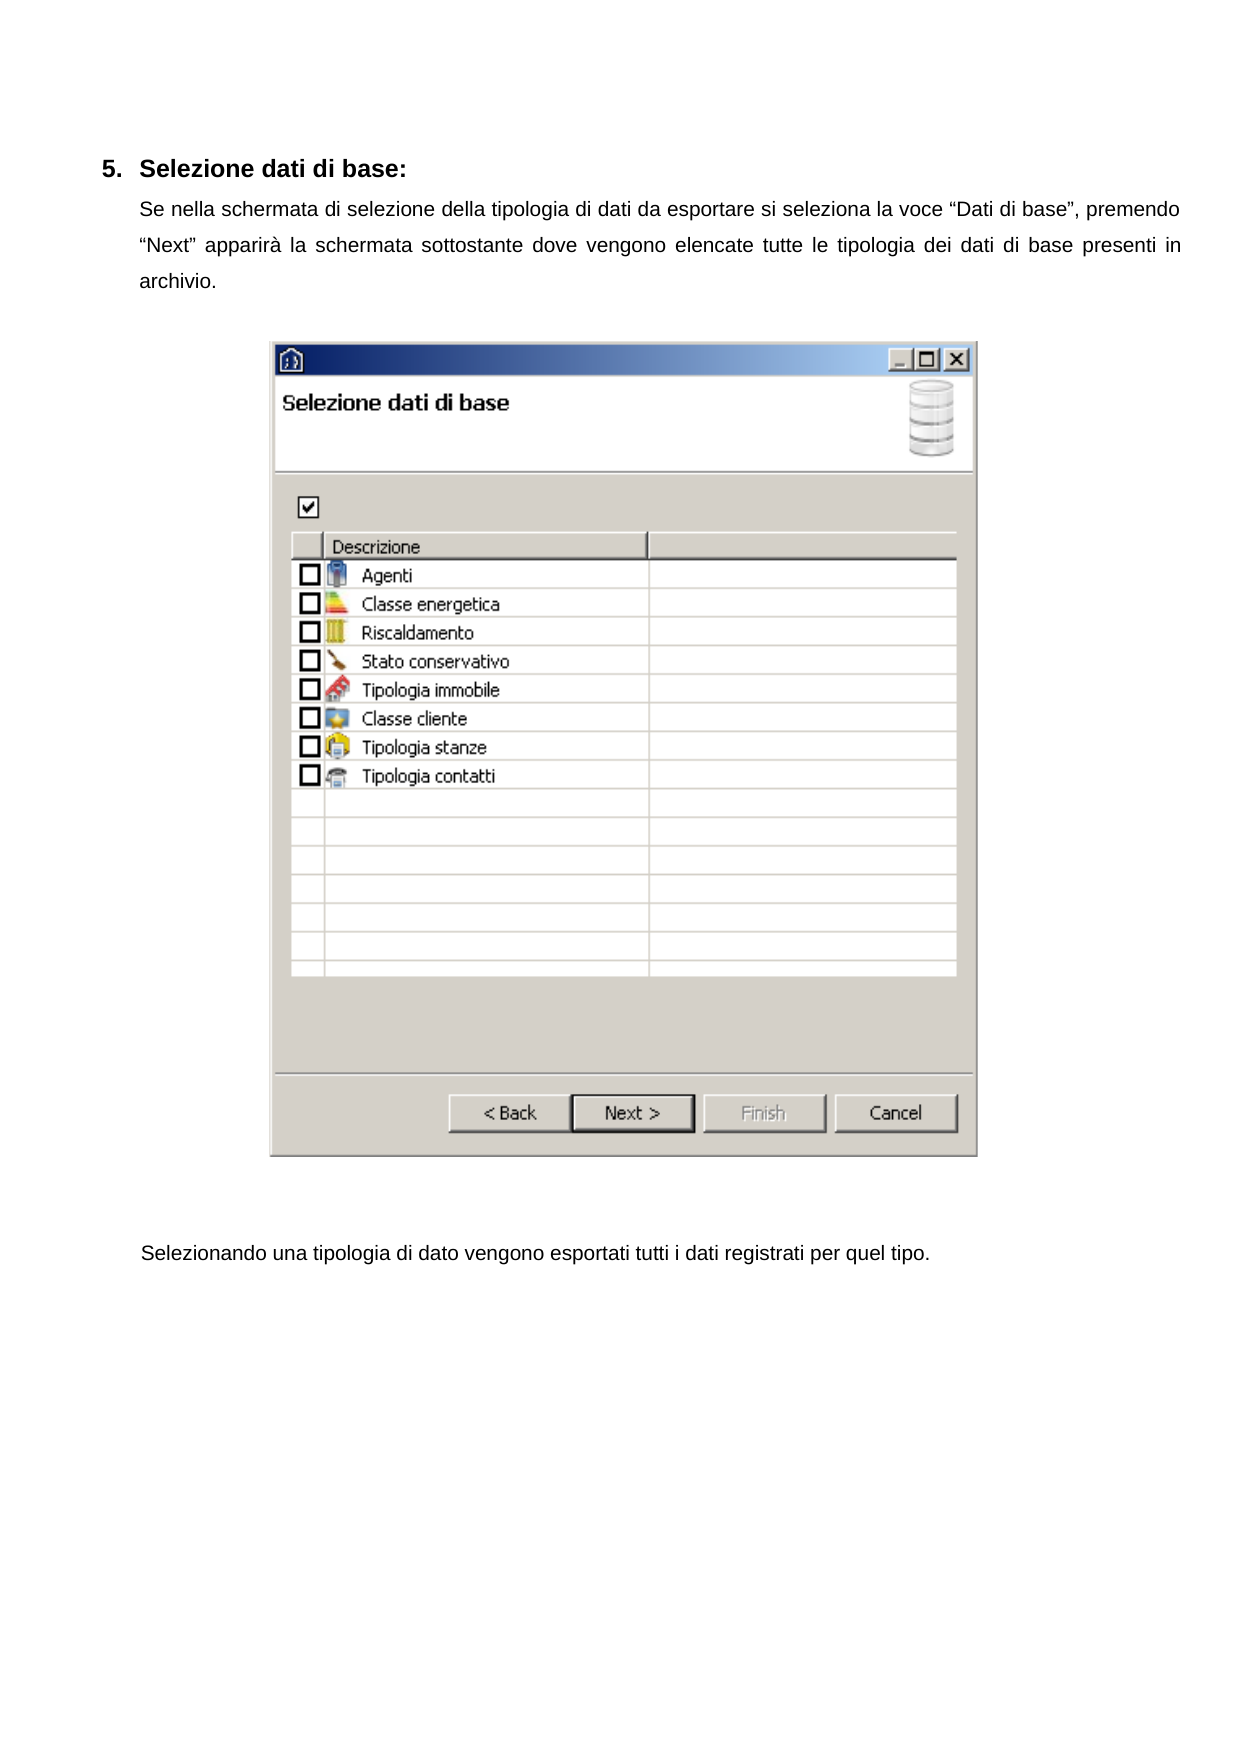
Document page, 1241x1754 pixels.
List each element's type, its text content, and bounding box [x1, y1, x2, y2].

picture [269, 341, 978, 1157]
text Selezionando una tipologia di dato vengono esportati tutti i dati registrati per quel tipo. [141, 1241, 1183, 1265]
list Selezione dati di base: [102, 154, 1183, 183]
list Se nella schermata di selezione della tipologia di dati da esportare si seleziona la voce “Dati di base”, premendo “Next” apparirà la schermata sottostante dove vengono elencate tutte le tipologia dei dati di base presenti in archivio. [102, 197, 1183, 293]
